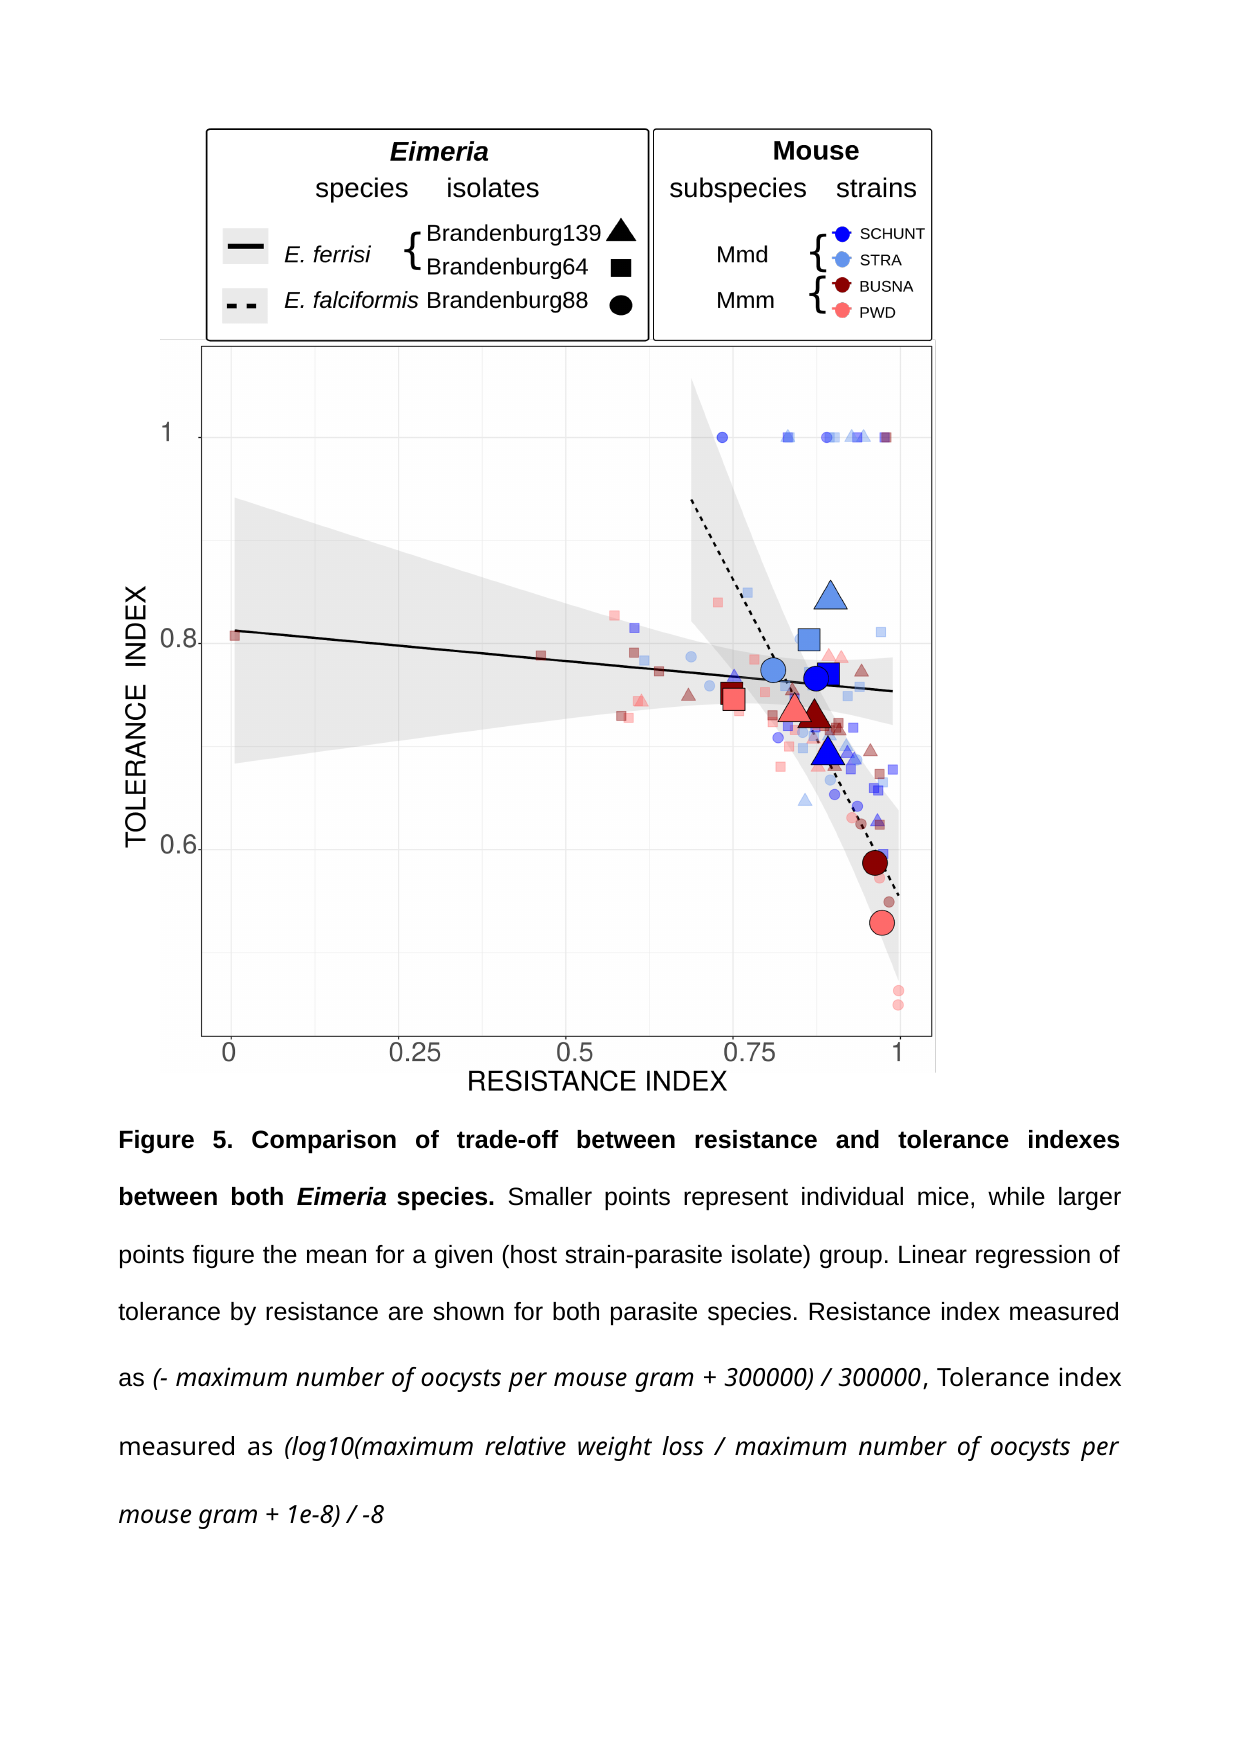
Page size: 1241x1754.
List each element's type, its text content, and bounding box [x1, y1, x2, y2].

picture [118, 118, 940, 1096]
text Figure 5. Comparison of trade-off between resistance and tolerance indexes between both Eimeria species. Smaller points represent individual mice, while larger points figure the mean for a given (host strain-parasite isolate) group. Linear regression of tolerance by resistance are shown for both parasite species. Resistance index measured as (- maximum number of oocysts per mouse gram + 300000) / 300000, Tolerance index measured as (log10(maximum relative weight loss / maximum number of oocysts per mouse gram + 1e-8) / -8 [118, 1125, 1122, 1530]
